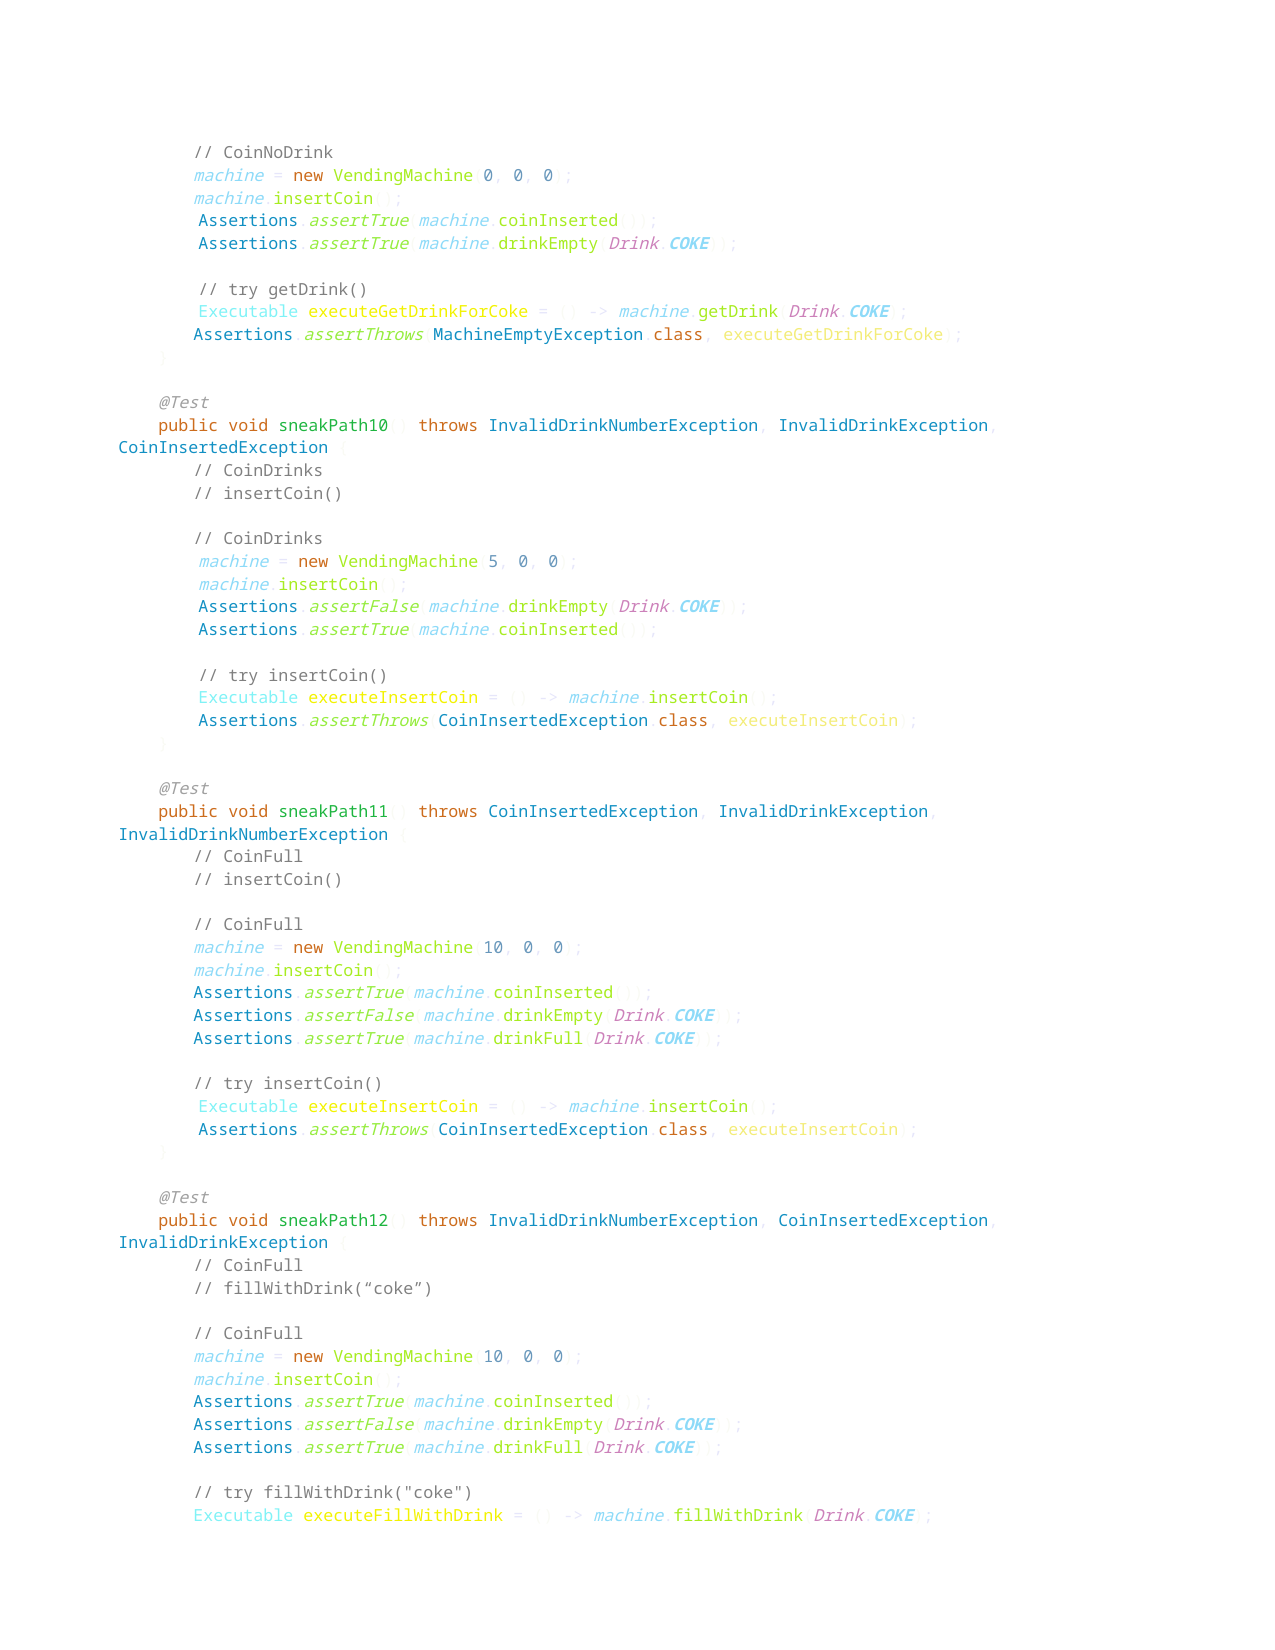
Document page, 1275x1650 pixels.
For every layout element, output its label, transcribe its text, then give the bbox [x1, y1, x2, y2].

text public void sneakPath10() throws InvalidDrinkNumberException, InvalidDrinkException, CoinInsertedException { [118, 413, 1157, 459]
text Executable executeInsertCoin = () -> machine.insertCoin(); [118, 1094, 1157, 1117]
text // insertCoin() [118, 867, 1157, 890]
text machine = new VendingMachine(0, 0, 0); [118, 163, 1157, 186]
text // CoinFull [118, 1253, 1157, 1276]
text Assertions.assertFalse(machine.drinkEmpty(Drink.COKE)); [118, 1004, 1157, 1026]
text public void sneakPath11() throws CoinInsertedException, InvalidDrinkException, InvalidDrinkNumberException { [118, 799, 1157, 845]
text Assertions.assertTrue(machine.drinkFull(Drink.COKE)); [118, 1435, 1157, 1458]
text Assertions.assertThrows(CoinInsertedException.class, executeInsertCoin); [118, 1117, 1157, 1140]
text } [118, 731, 1157, 754]
text // CoinFull [118, 1322, 1157, 1344]
text machine.insertCoin(); [118, 958, 1157, 981]
text // CoinFull [118, 845, 1157, 867]
text Assertions.assertTrue(machine.coinInserted()); [118, 209, 1157, 232]
text Assertions.assertTrue(machine.coinInserted()); [118, 981, 1157, 1004]
text @Test [118, 1185, 1157, 1208]
text Assertions.assertTrue(machine.coinInserted()); [118, 1390, 1157, 1412]
text machine.insertCoin(); [118, 186, 1157, 209]
text machine.insertCoin(); [118, 572, 1157, 595]
text Assertions.assertFalse(machine.drinkEmpty(Drink.COKE)); [118, 1412, 1157, 1435]
text // insertCoin() [118, 481, 1157, 504]
text } [118, 345, 1157, 368]
text Assertions.assertThrows(MachineEmptyException.class, executeGetDrinkForCoke); [118, 322, 1157, 345]
text Executable executeGetDrinkForCoke = () -> machine.getDrink(Drink.COKE); [118, 300, 1157, 322]
text machine = new VendingMachine(10, 0, 0); [118, 1344, 1157, 1367]
text // fillWithDrink(“coke”) [118, 1276, 1157, 1299]
text Assertions.assertFalse(machine.drinkEmpty(Drink.COKE)); [118, 595, 1157, 618]
text machine.insertCoin(); [118, 1367, 1157, 1390]
text Executable executeInsertCoin = () -> machine.insertCoin(); [118, 686, 1157, 708]
text // CoinFull [118, 913, 1157, 936]
text Assertions.assertThrows(CoinInsertedException.class, executeInsertCoin); [118, 708, 1157, 731]
text // try insertCoin() [118, 663, 1157, 686]
text // try insertCoin() [118, 1072, 1157, 1094]
text // CoinDrinks [118, 527, 1157, 549]
text // try fillWithDrink("coke") [118, 1481, 1157, 1503]
text // CoinDrinks [118, 459, 1157, 481]
text // try getDrink() [118, 277, 1157, 300]
text @Test [118, 391, 1157, 413]
text Executable executeFillWithDrink = () -> machine.fillWithDrink(Drink.COKE); [118, 1503, 1157, 1526]
text // CoinNoDrink [118, 141, 1157, 163]
text Assertions.assertTrue(machine.drinkFull(Drink.COKE)); [118, 1026, 1157, 1049]
text } [118, 1140, 1157, 1163]
text Assertions.assertTrue(machine.drinkEmpty(Drink.COKE)); [118, 232, 1157, 254]
text machine = new VendingMachine(10, 0, 0); [118, 936, 1157, 958]
text machine = new VendingMachine(5, 0, 0); [118, 549, 1157, 572]
text public void sneakPath12() throws InvalidDrinkNumberException, CoinInsertedException, InvalidDrinkException { [118, 1208, 1157, 1253]
text Assertions.assertTrue(machine.coinInserted()); [118, 618, 1157, 640]
text @Test [118, 777, 1157, 799]
